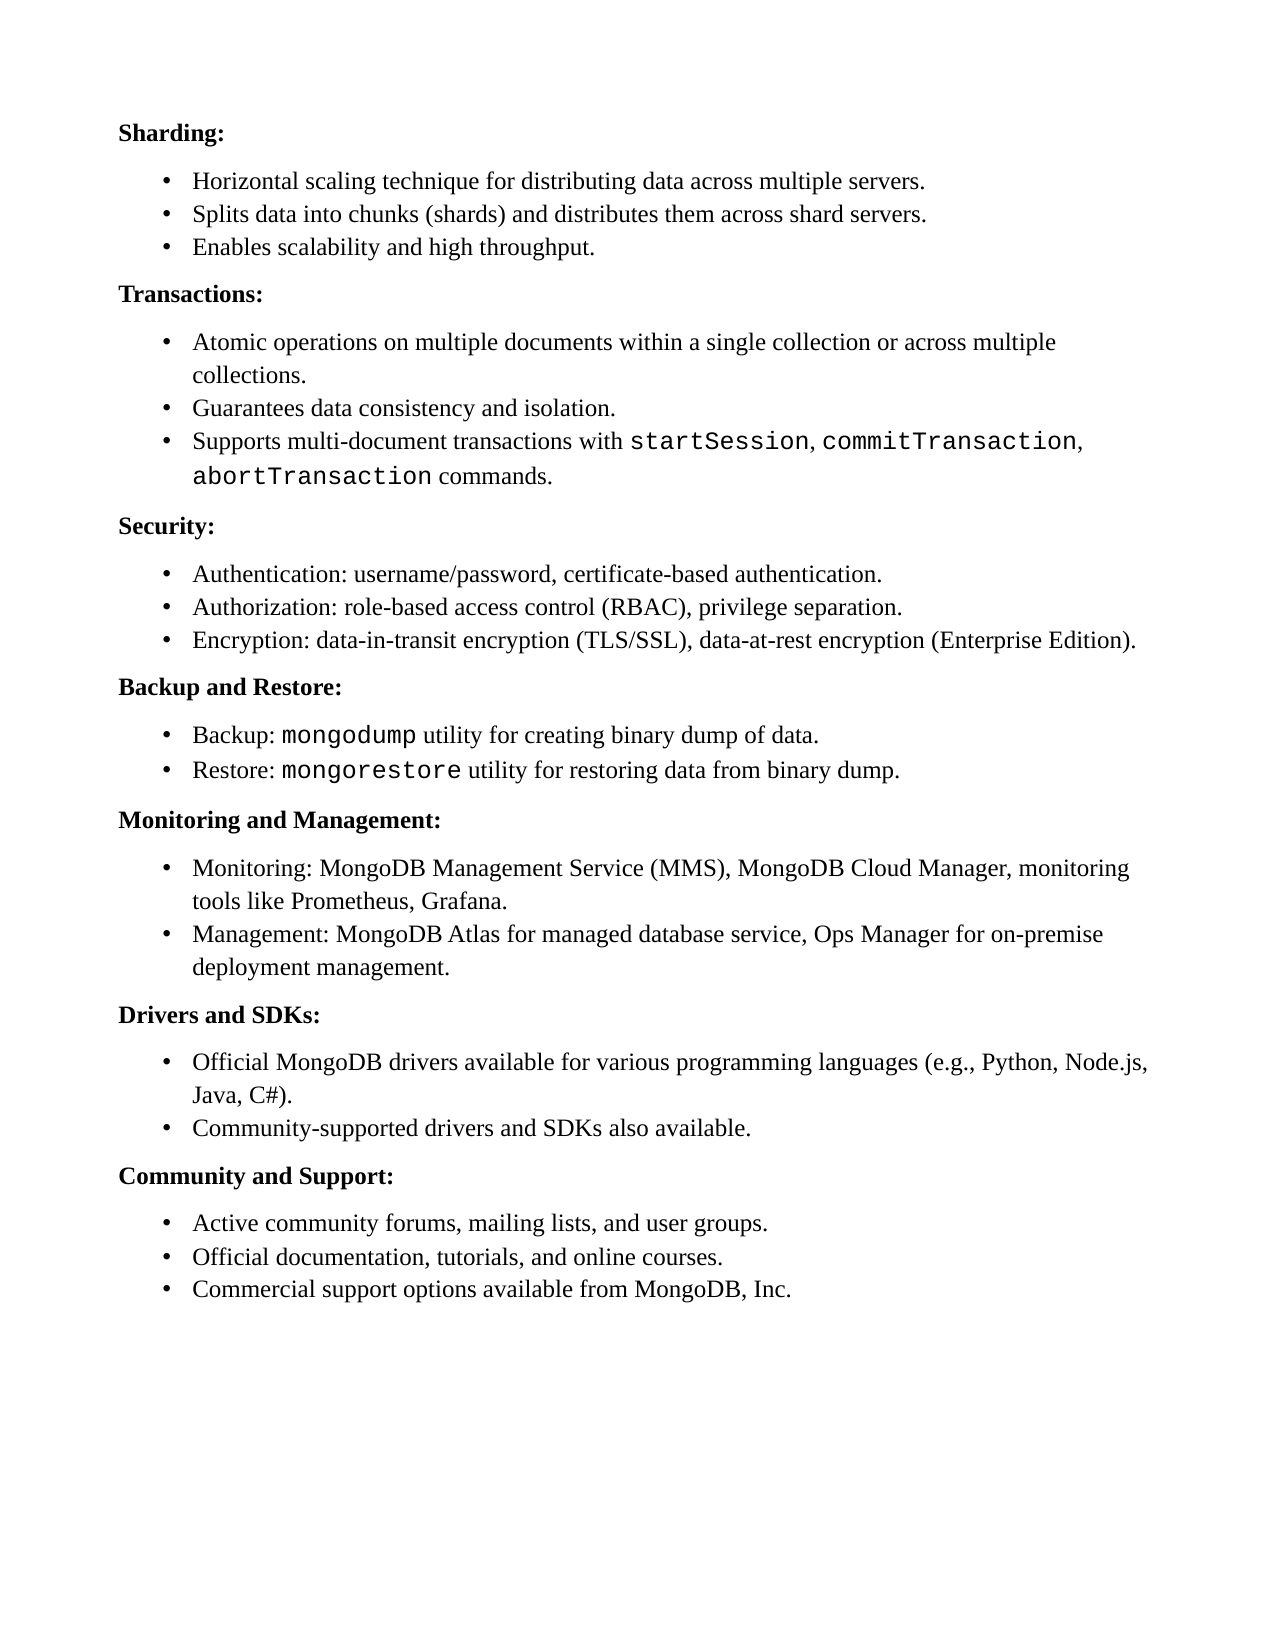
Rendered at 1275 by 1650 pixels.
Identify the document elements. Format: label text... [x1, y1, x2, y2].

list Official documentation, tutorials, and online courses. [162, 1242, 1157, 1270]
text Community and Support: [118, 1161, 1157, 1190]
list Enables scalability and high throughput. [162, 232, 1157, 261]
list Encryption: data-in-transit encryption (TLS/SSL), data-at-rest encryption (Enterprise Edition). [162, 625, 1157, 653]
list Splits data into chunks (shards) and distributes them across shard servers. [162, 199, 1157, 227]
list Community-supported drivers and SDKs also available. [162, 1113, 1157, 1142]
text Sharding: [118, 118, 1157, 147]
list Commercial support options available from MongoDB, Inc. [162, 1274, 1157, 1303]
text Backup and Restore: [118, 672, 1157, 701]
text Transactions: [118, 279, 1157, 308]
text Monitoring and Management: [118, 805, 1157, 834]
list Authentication: username/password, certificate-based authentication. [162, 559, 1157, 587]
text Security: [118, 511, 1157, 540]
list Management: MongoDB Atlas for managed database service, Ops Manager for on-premise deployment management. [162, 919, 1157, 981]
list Monitoring: MongoDB Management Service (MMS), MongoDB Cloud Manager, monitoring tools like Prometheus, Grafana. [162, 853, 1157, 915]
list Atomic operations on multiple documents within a single collection or across multiple collections. [162, 327, 1157, 389]
list Active community forums, mailing lists, and user groups. [162, 1208, 1157, 1237]
list Backup: mongodump utility for creating binary dump of data. [162, 720, 1157, 751]
list Official MongoDB drivers available for various programming languages (e.g., Python, Node.js, Java, C#). [162, 1047, 1157, 1109]
list Authorization: role-based access control (RBAC), privilege separation. [162, 592, 1157, 621]
list Horizontal scaling technique for distributing data across multiple servers. [162, 166, 1157, 194]
list Guarantees data consistency and isolation. [162, 393, 1157, 422]
list Supports multi-document transactions with startSession, commitTransaction, abortTransaction commands. [162, 426, 1157, 492]
list Restore: mongorestore utility for restoring data from binary dump. [162, 755, 1157, 786]
text Drivers and SDKs: [118, 1000, 1157, 1028]
